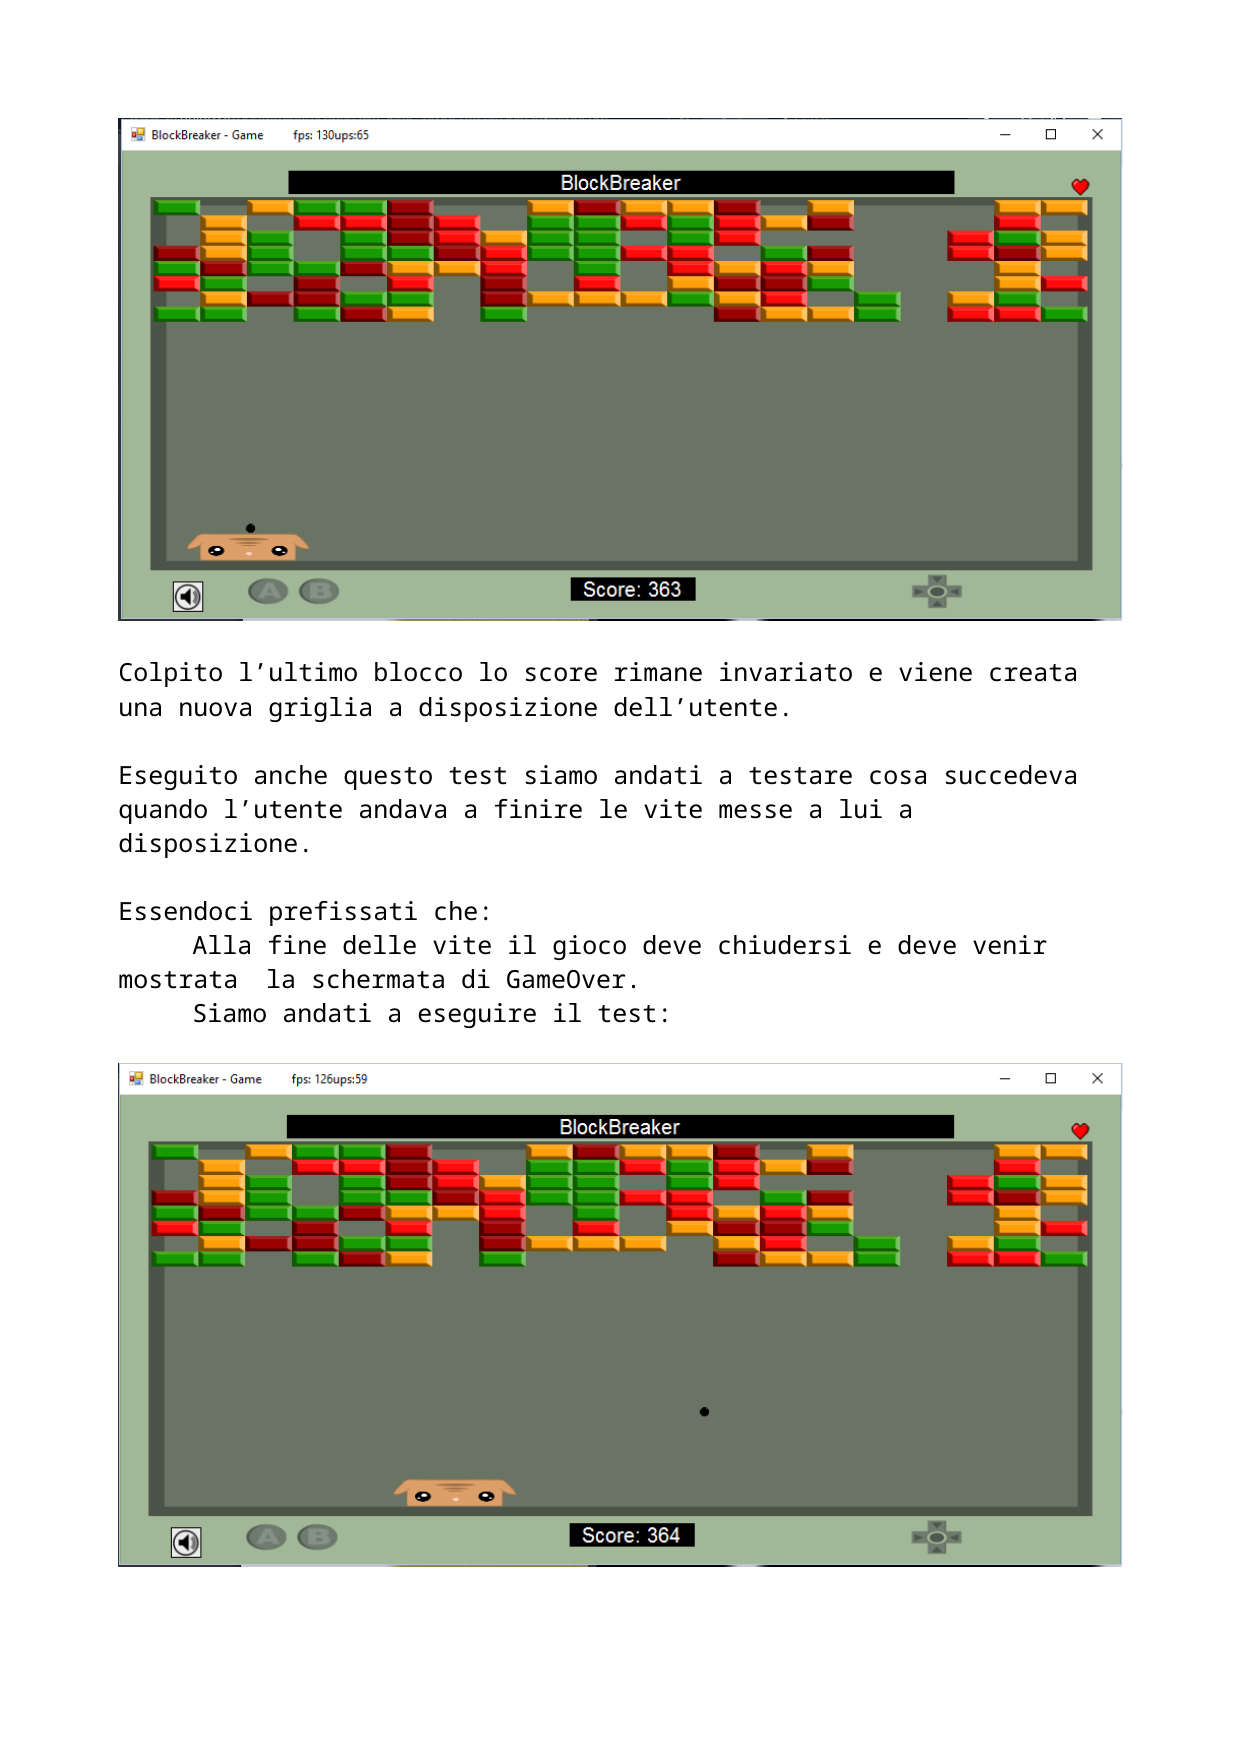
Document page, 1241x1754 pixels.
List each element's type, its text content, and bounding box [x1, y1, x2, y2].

text Alla fine delle vite il gioco deve chiudersi e deve venir mostrata la schermata di GameOver. [118, 928, 1122, 996]
text Essendoci prefissati che: [118, 893, 1122, 928]
picture [118, 1063, 1123, 1567]
picture [118, 118, 1123, 621]
text Colpito l’ultimo blocco lo score rimane invariato e viene creata una nuova griglia a disposizione dell’utente. [118, 655, 1122, 723]
text Siamo andati a eseguire il test: [118, 996, 1122, 1030]
text Eseguito anche questo test siamo andati a testare cosa succedeva quando l’utente andava a finire le vite messe a lui a disposizione. [118, 757, 1122, 859]
